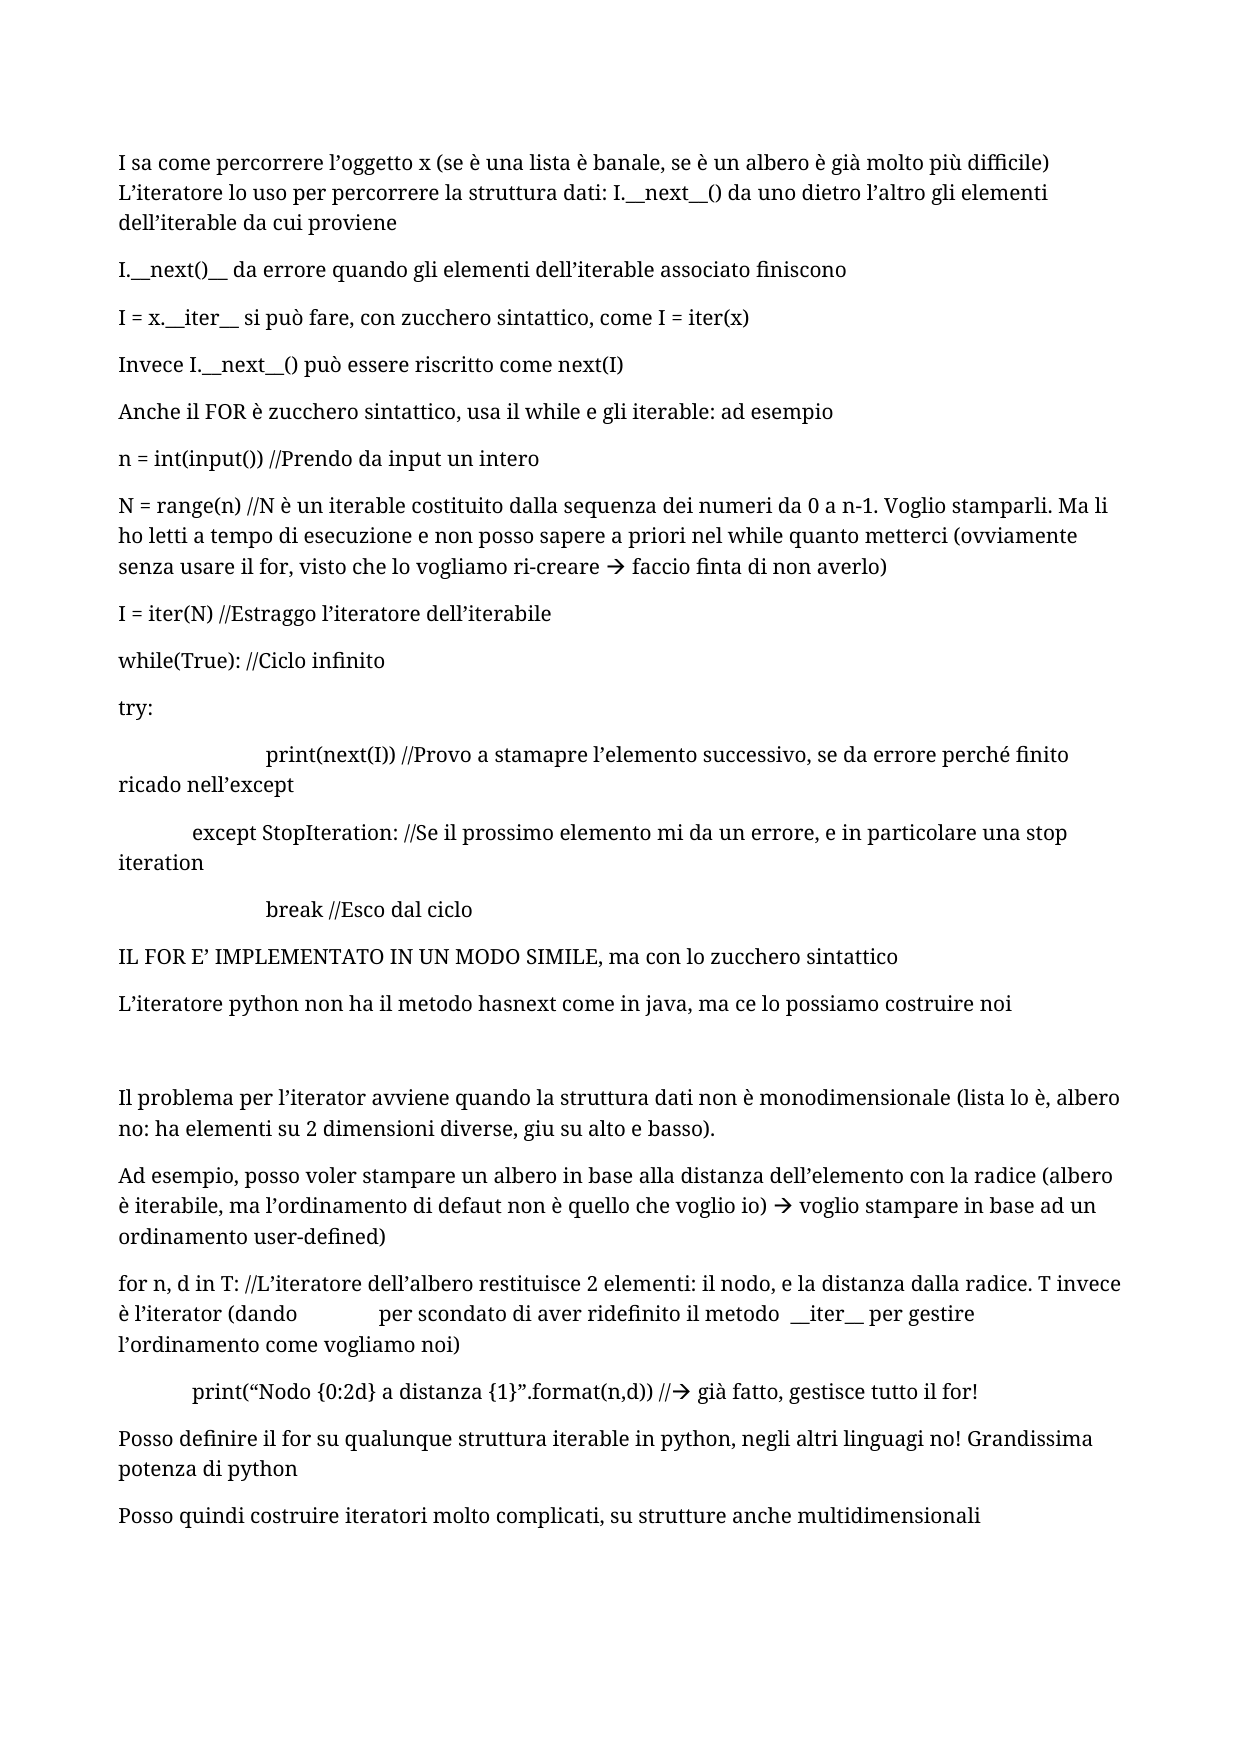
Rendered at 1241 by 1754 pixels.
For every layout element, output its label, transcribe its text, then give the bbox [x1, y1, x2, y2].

text I = iter(N) //Estraggo l’iteratore dell’iterabile [118, 599, 1122, 627]
text L’iteratore python non ha il metodo hasnext come in java, ma ce lo possiamo costruire noi [118, 989, 1122, 1018]
text n = int(input()) //Prendo da input un intero [118, 444, 1122, 472]
text Invece I.__next__() può essere riscritto come next(I) [118, 350, 1122, 378]
text while(True): //Ciclo infinito [118, 646, 1122, 674]
text I = x.__iter__ si può fare, con zucchero sintattico, come I = iter(x) [118, 303, 1122, 331]
text Posso quindi costruire iteratori molto complicati, su strutture anche multidimensionali [118, 1501, 1122, 1530]
text for n, d in T: //L’iteratore dell’albero restituisce 2 elementi: il nodo, e la distanza dalla radice. T invece è l’iterator (dando per scondato di aver ridefinito il metodo __iter__ per gestire l’ordinamento come vogliamo noi) [118, 1269, 1122, 1358]
text N = range(n) //N è un iterable costituito dalla sequenza dei numeri da 0 a n-1. Voglio stamparli. Ma li ho letti a tempo di esecuzione e non posso sapere a priori nel while quanto metterci (ovviamente senza usare il for, visto che lo vogliamo ri-creare  faccio finta di non averlo) [118, 491, 1122, 580]
text print(“Nodo {0:2d} a distanza {1}”.format(n,d)) // già fatto, gestisce tutto il for! [118, 1377, 1122, 1405]
text except StopIteration: //Se il prossimo elemento mi da un errore, e in particolare una stop iteration [118, 818, 1122, 876]
text Ad esempio, posso voler stampare un albero in base alla distanza dell’elemento con la radice (albero è iterabile, ma l’ordinamento di defaut non è quello che voglio io)  voglio stampare in base ad un ordinamento user-defined) [118, 1161, 1122, 1250]
text try: [118, 693, 1122, 721]
text I.__next()__ da errore quando gli elementi dell’iterable associato finiscono [118, 256, 1122, 284]
text break //Esco dal ciclo [118, 895, 1122, 923]
text Posso definire il for su qualunque struttura iterable in python, negli altri linguagi no! Grandissima potenza di python [118, 1424, 1122, 1483]
text IL FOR E’ IMPLEMENTATO IN UN MODO SIMILE, ma con lo zucchero sintattico [118, 942, 1122, 971]
text print(next(I)) //Provo a stamapre l’elemento successivo, se da errore perché finito ricado nell’except [118, 740, 1122, 799]
text I sa come percorrere l’oggetto x (se è una lista è banale, se è un albero è già molto più difficile) L’iteratore lo uso per percorrere la struttura dati: I.__next__() da uno dietro l’altro gli elementi dell’iterable da cui proviene [118, 148, 1122, 237]
text Il problema per l’iterator avviene quando la struttura dati non è monodimensionale (lista lo è, albero no: ha elementi su 2 dimensioni diverse, giu su alto e basso). [118, 1083, 1122, 1142]
text Anche il FOR è zucchero sintattico, usa il while e gli iterable: ad esempio [118, 397, 1122, 425]
